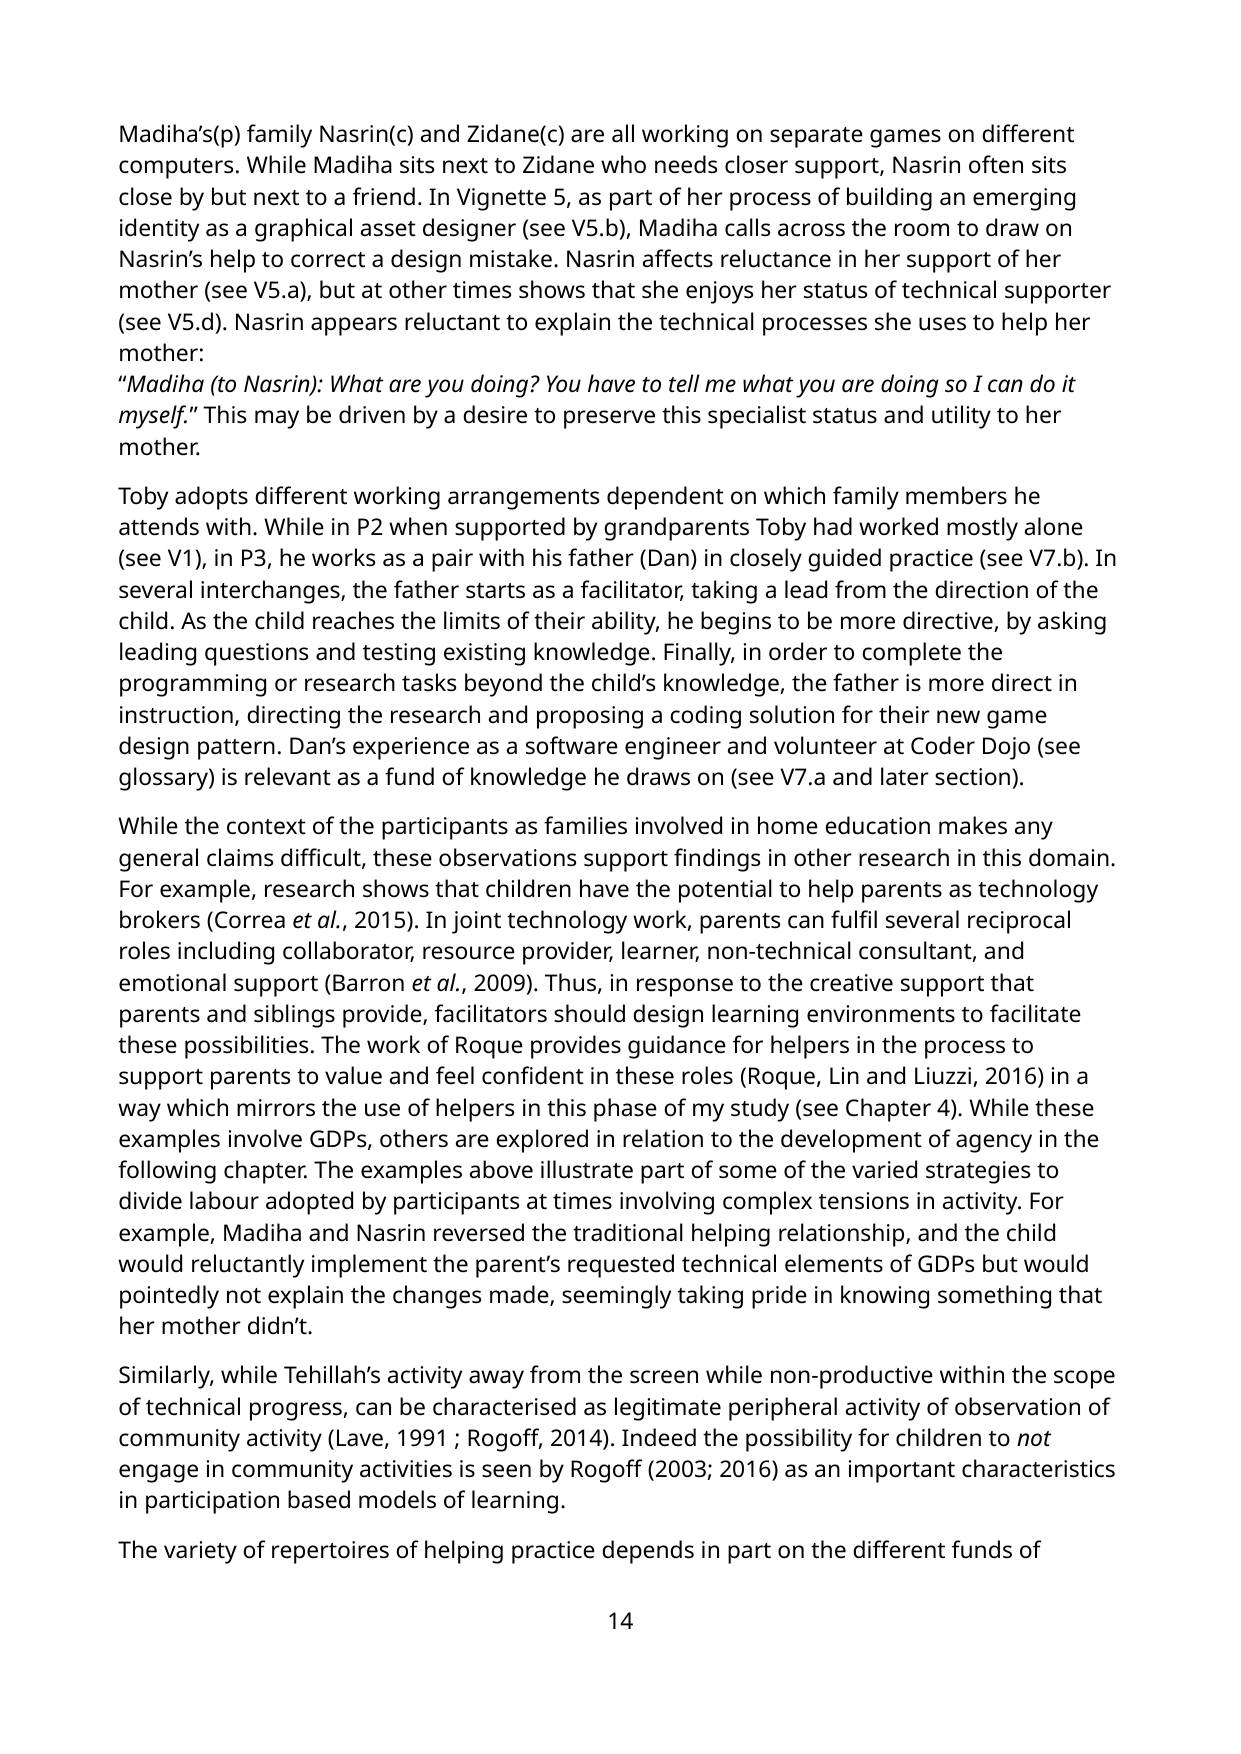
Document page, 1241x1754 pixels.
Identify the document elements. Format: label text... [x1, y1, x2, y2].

text Madiha’s(p) family Nasrin(c) and Zidane(c) are all working on separate games on different computers. While Madiha sits next to Zidane who needs closer support, Nasrin often sits close by but next to a friend. In Vignette 5, as part of her process of building an emerging identity as a graphical asset designer (see V5.b), Madiha calls across the room to draw on Nasrin’s help to correct a design mistake. Nasrin affects reluctance in her support of her mother (see V5.a), but at other times shows that she enjoys her status of technical supporter (see V5.d). Nasrin appears reluctant to explain the technical processes she uses to help her mother: “Madiha (to Nasrin): What are you doing? You have to tell me what you are doing so I can do it myself.” This may be driven by a desire to preserve this specialist status and utility to her mother. [118, 118, 1122, 462]
text Toby adopts different working arrangements dependent on which family members he attends with. While in P2 when supported by grandparents Toby had worked mostly alone (see V1), in P3, he works as a pair with his father (Dan) in closely guided practice (see V7.b). In several interchanges, the father starts as a facilitator, taking a lead from the direction of the child. As the child reaches the limits of their ability, he begins to be more directive, by asking leading questions and testing existing knowledge. Finally, in order to complete the programming or research tasks beyond the child’s knowledge, the father is more direct in instruction, directing the research and proposing a coding solution for their new game design pattern. Dan’s experience as a software engineer and volunteer at Coder Dojo (see glossary) is relevant as a fund of knowledge he draws on (see V7.a and later section). [118, 480, 1122, 792]
text The variety of repertoires of helping practice depends in part on the different funds of [118, 1533, 1122, 1565]
text While the context of the participants as families involved in home education makes any general claims difficult, these observations support findings in other research in this domain. For example, research shows that children have the potential to help parents as technology brokers (Correa et al., 2015). In joint technology work, parents can fulfil several reciprocal roles including collaborator, resource provider, learner, non-technical consultant, and emotional support (Barron et al., 2009). Thus, in response to the creative support that parents and siblings provide, facilitators should design learning environments to facilitate these possibilities. The work of Roque provides guidance for helpers in the process to support parents to value and feel confident in these roles (Roque, Lin and Liuzzi, 2016) in a way which mirrors the use of helpers in this phase of my study (see Chapter 4). While these examples involve GDPs, others are explored in relation to the development of agency in the following chapter. The examples above illustrate part of some of the varied strategies to divide labour adopted by participants at times involving complex tensions in activity. For example, Madiha and Nasrin reversed the traditional helping relationship, and the child would reluctantly implement the parent’s requested technical elements of GDPs but would pointedly not explain the changes made, seemingly taking pride in knowing something that her mother didn’t. [118, 810, 1122, 1341]
text Similarly, while Tehillah’s activity away from the screen while non-productive within the scope of technical progress, can be characterised as legitimate peripheral activity of observation of community activity (Lave, 1991 ; Rogoff, 2014). Indeed the possibility for children to not engage in community activities is seen by Rogoff (2003; 2016) as an important characteristics in participation based models of learning. [118, 1359, 1122, 1516]
